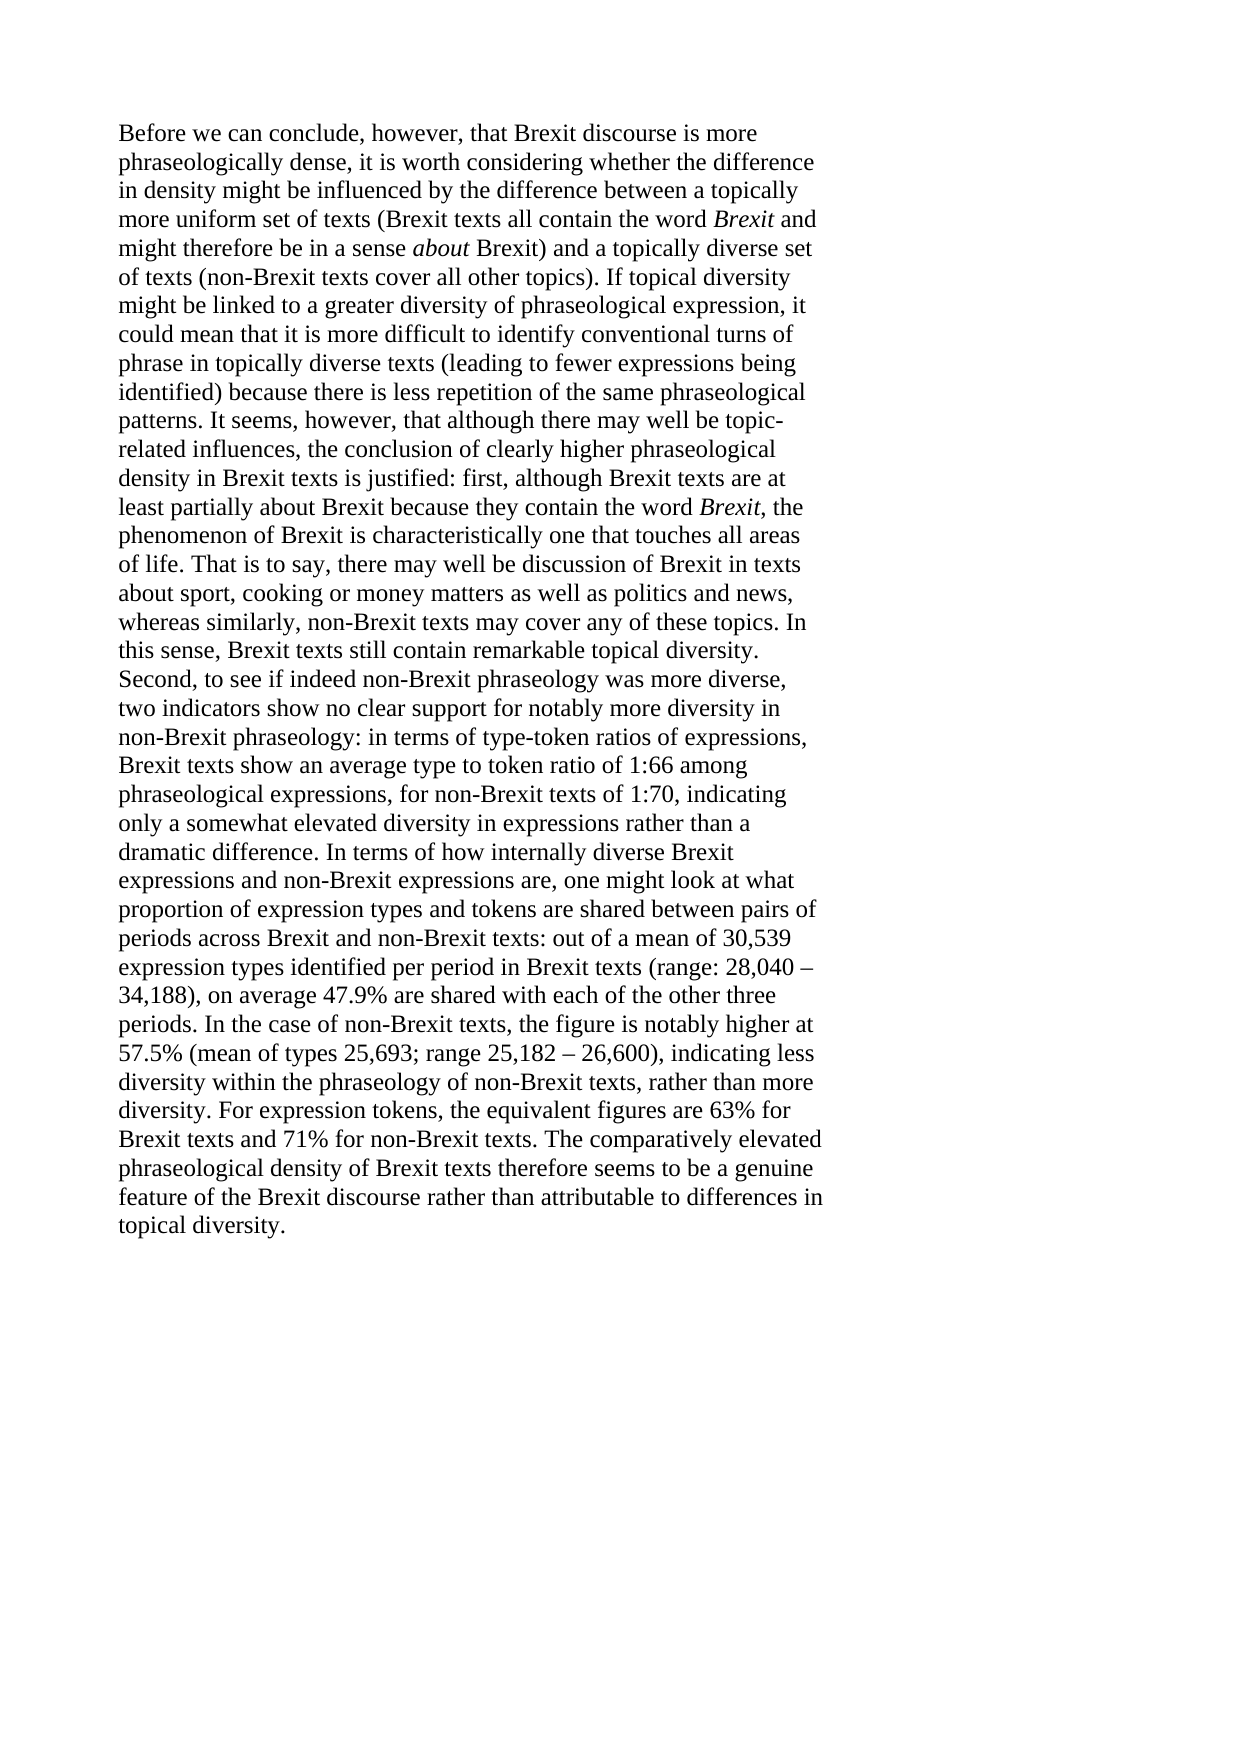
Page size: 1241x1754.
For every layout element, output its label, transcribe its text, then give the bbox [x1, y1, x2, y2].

text Before we can conclude, however, that Brexit discourse is more phraseologically dense, it is worth considering whether the difference in density might be influenced by the difference between a topically more uniform set of texts (Brexit texts all contain the word Brexit and might therefore be in a sense about Brexit) and a topically diverse set of texts (non-Brexit texts cover all other topics). If topical diversity might be linked to a greater diversity of phraseological expression, it could mean that it is more difficult to identify conventional turns of phrase in topically diverse texts (leading to fewer expressions being identified) because there is less repetition of the same phraseological patterns. It seems, however, that although there may well be topic-related influences, the conclusion of clearly higher phraseological density in Brexit texts is justified: first, although Brexit texts are at least partially about Brexit because they contain the word Brexit, the phenomenon of Brexit is characteristically one that touches all areas of life. That is to say, there may well be discussion of Brexit in texts about sport, cooking or money matters as well as politics and news, whereas similarly, non-Brexit texts may cover any of these topics. In this sense, Brexit texts still contain remarkable topical diversity. Second, to see if indeed non-Brexit phraseology was more diverse, two indicators show no clear support for notably more diversity in non-Brexit phraseology: in terms of type-token ratios of expressions, Brexit texts show an average type to token ratio of 1:66 among phraseological expressions, for non-Brexit texts of 1:70, indicating only a somewhat elevated diversity in expressions rather than a dramatic difference. In terms of how internally diverse Brexit expressions and non-Brexit expressions are, one might look at what proportion of expression types and tokens are shared between pairs of periods across Brexit and non-Brexit texts: out of a mean of 30,539 expression types identified per period in Brexit texts (range: 28,040 – 34,188), on average 47.9% are shared with each of the other three periods. In the case of non-Brexit texts, the figure is notably higher at 57.5% (mean of types 25,693; range 25,182 – 26,600), indicating less diversity within the phraseology of non-Brexit texts, rather than more diversity. For expression tokens, the equivalent figures are 63% for Brexit texts and 71% for non-Brexit texts. The comparatively elevated phraseological density of Brexit texts therefore seems to be a genuine feature of the Brexit discourse rather than attributable to differences in topical diversity. [118, 118, 827, 1239]
